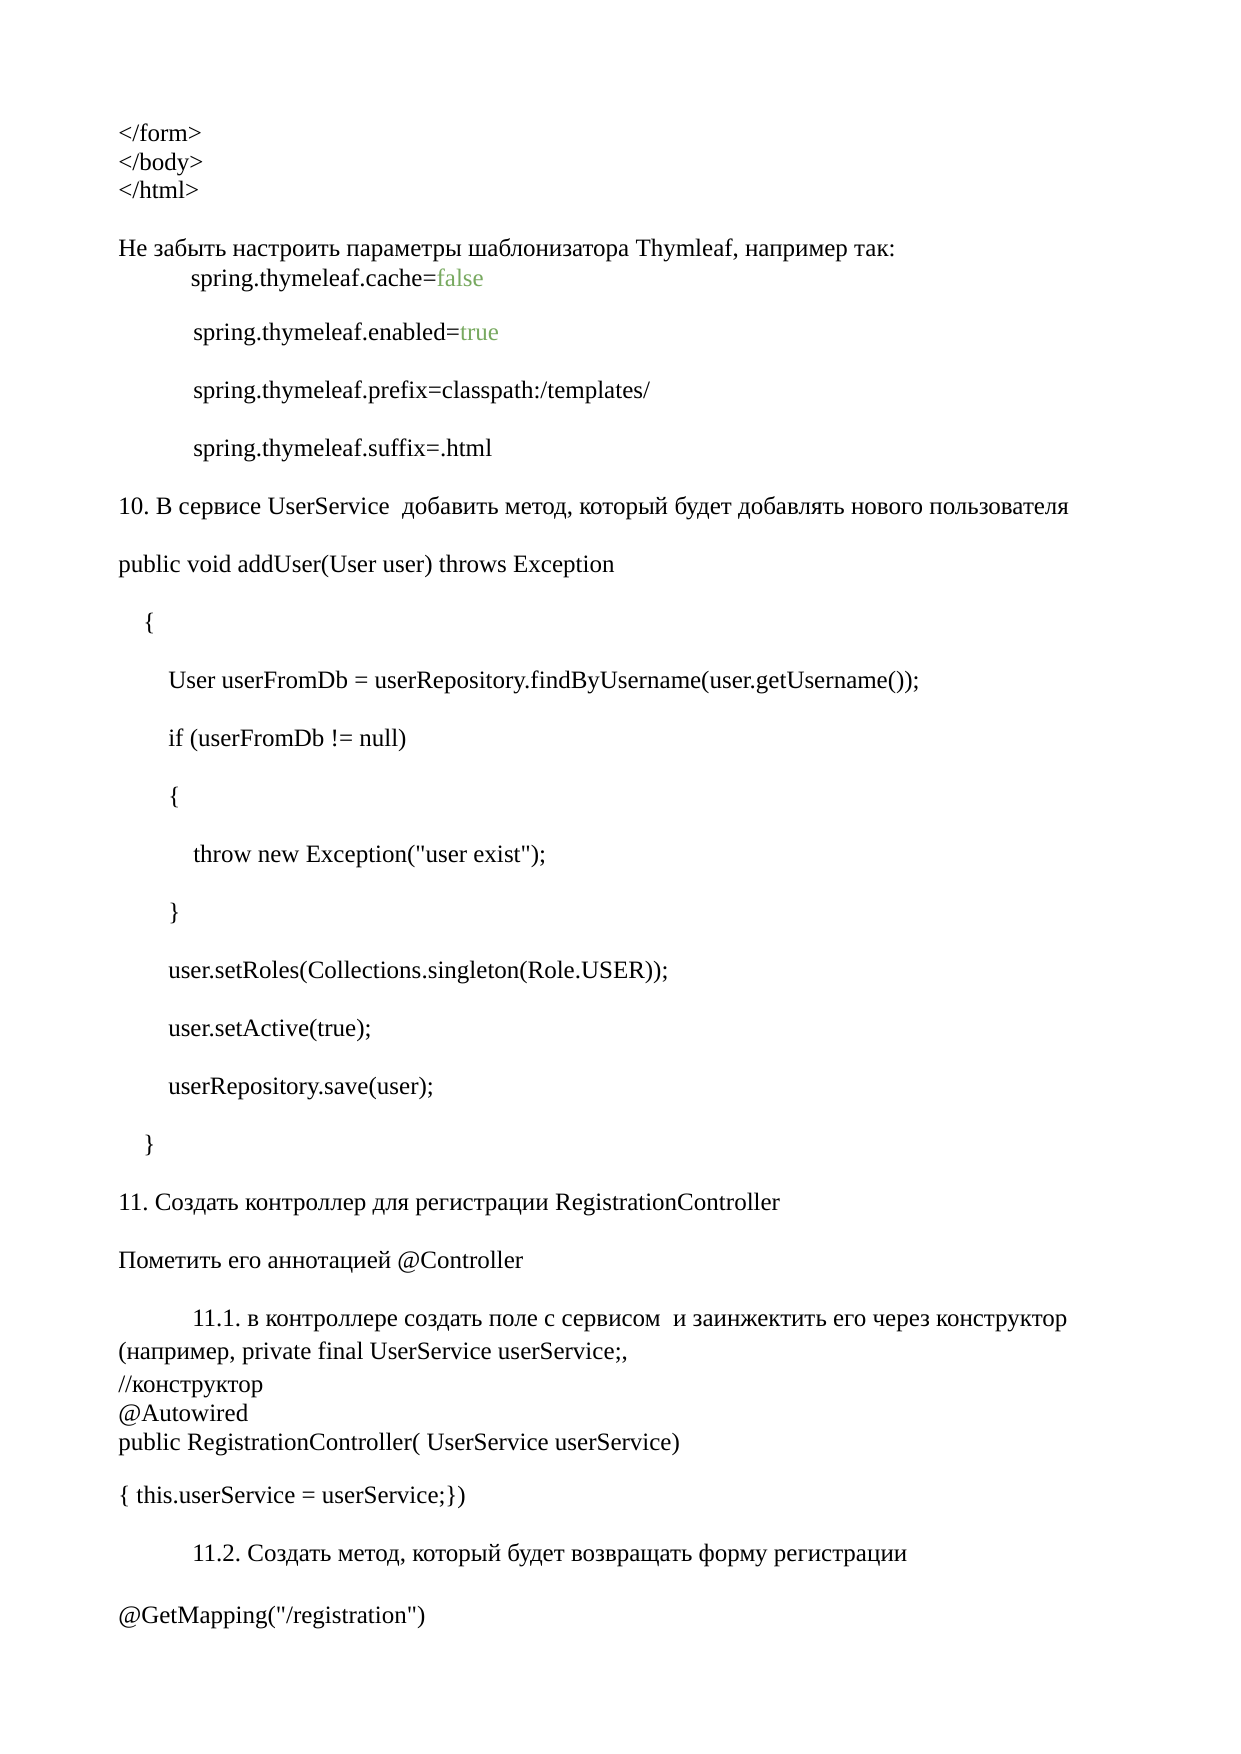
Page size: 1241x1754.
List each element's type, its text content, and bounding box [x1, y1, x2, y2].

text spring.thymeleaf.prefix=classpath:/templates/ [193, 375, 1122, 403]
text Пометить его аннотацией @Controller [118, 1245, 1122, 1274]
text { this.userService = userService;}) [118, 1480, 1122, 1509]
text public RegistrationController( UserService userService) [118, 1427, 1122, 1455]
text @GetMapping("/registration") [118, 1600, 1122, 1629]
text 10. В сервисе UserService добавить метод, который будет добавлять нового пользователя [118, 491, 1122, 519]
text userRepository.save(user); [118, 1071, 1122, 1100]
text spring.thymeleaf.enabled=true [193, 317, 1122, 346]
text public void addUser(User user) throws Exception [118, 549, 1122, 578]
text throw new Exception("user exist"); [118, 839, 1122, 868]
text { [118, 607, 1122, 636]
text spring.thymeleaf.cache=false [118, 262, 1122, 292]
text 11. Создать контроллер для регистрации RegistrationController [118, 1187, 1122, 1216]
text spring.thymeleaf.suffix=.html [193, 433, 1122, 462]
text //конструктор [118, 1369, 1122, 1398]
text </body> [118, 147, 1122, 176]
text user.setActive(true); [118, 1013, 1122, 1042]
text } [118, 897, 1122, 926]
text 11.2. Создать метод, который будет возвращать форму регистрации [118, 1538, 1122, 1567]
text Не забыть настроить параметры шаблонизатора Thymleaf, например так: [118, 233, 1122, 262]
text 11.1. в контроллере создать поле с сервисом и заинжектить его через конструктор (например, private final UserService userService;, [118, 1303, 1122, 1365]
text </html> [118, 176, 1122, 204]
text User userFromDb = userRepository.findByUsername(user.getUsername()); [118, 665, 1122, 694]
text </form> [118, 118, 1122, 147]
text if (userFromDb != null) [118, 723, 1122, 752]
text @Autowired [118, 1398, 1122, 1427]
text user.setRoles(Collections.singleton(Role.USER)); [118, 955, 1122, 984]
text } [118, 1129, 1122, 1158]
text { [118, 781, 1122, 810]
